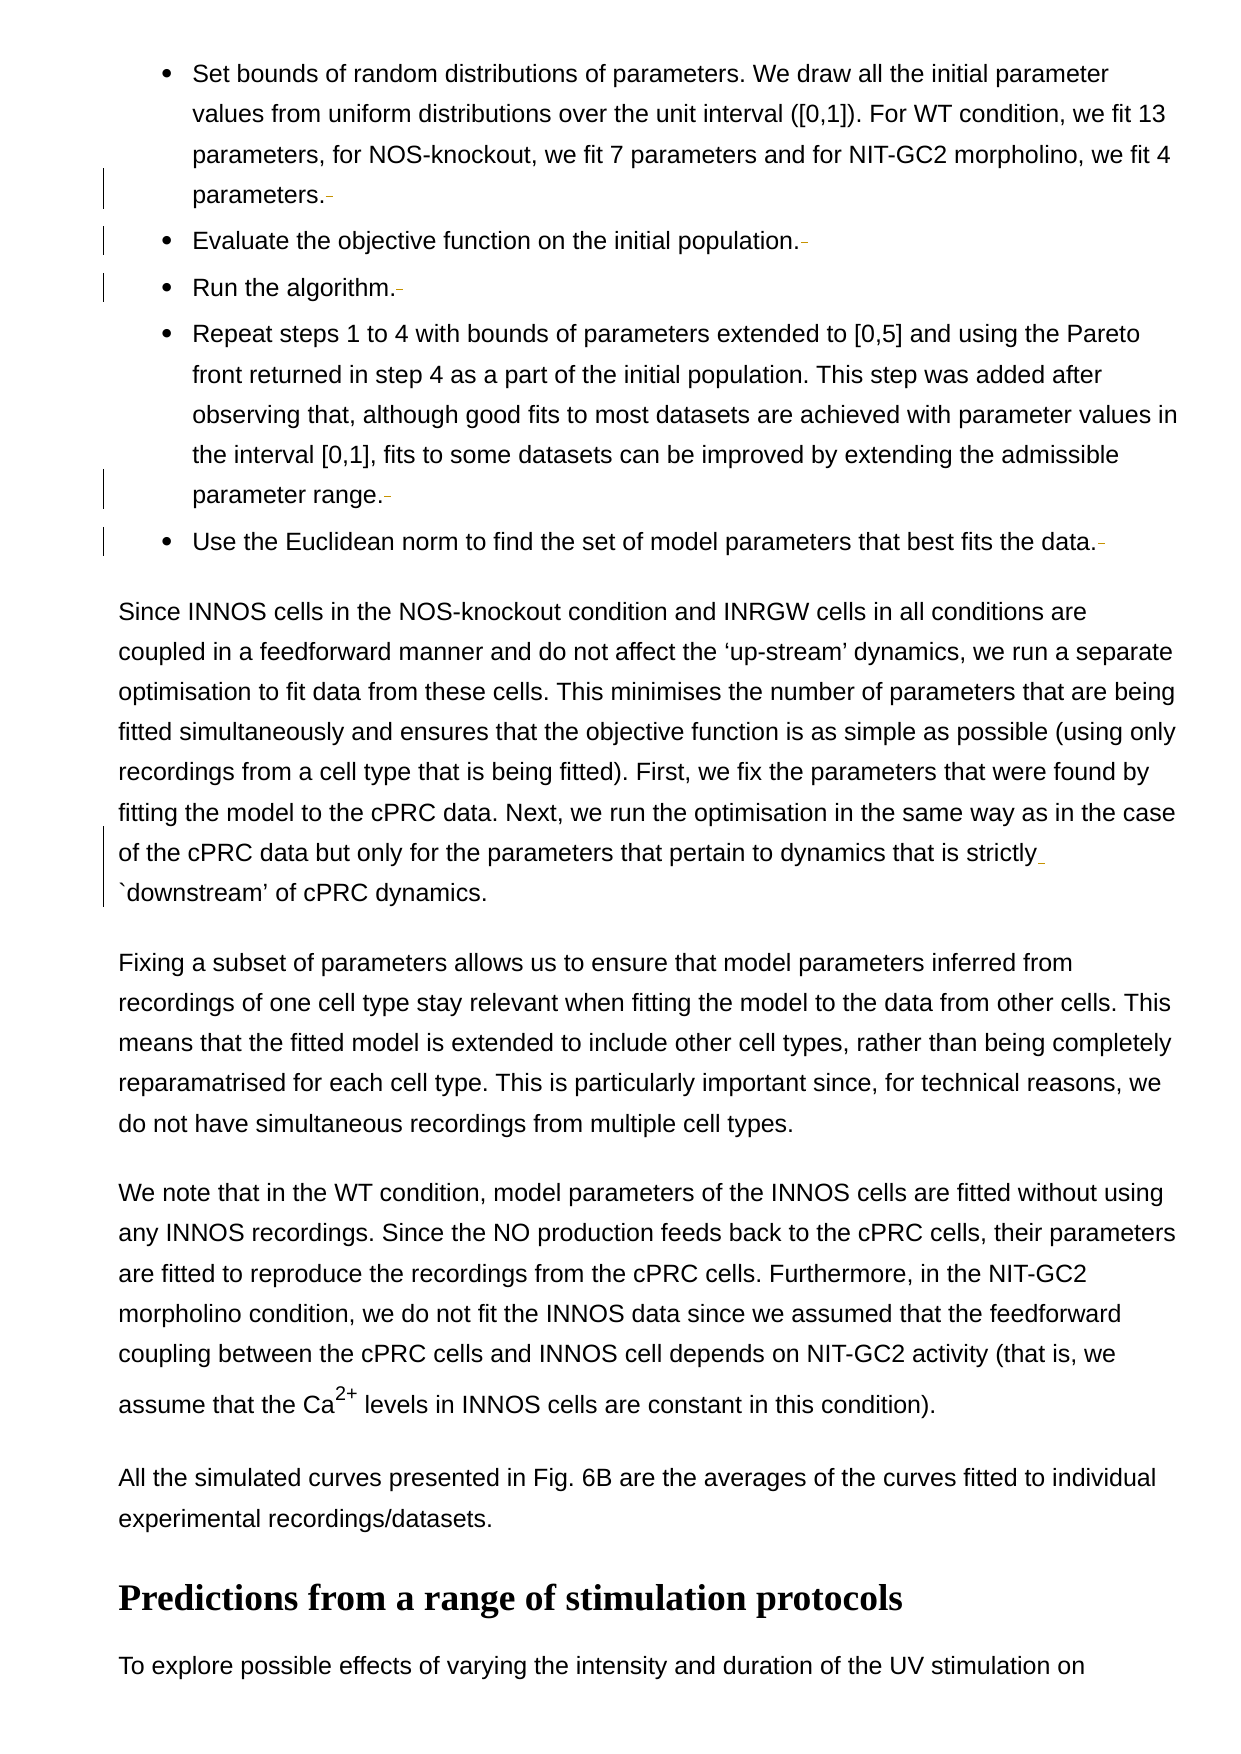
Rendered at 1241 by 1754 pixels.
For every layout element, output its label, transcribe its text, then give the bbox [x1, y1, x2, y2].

list Repeat steps 1 to 4 with bounds of parameters extended to [0,5] and using the Pareto front returned in step 4 as a part of the initial population. This step was added after observing that, although good fits to most datasets are achieved with parameter values in the interval [0,1], fits to some datasets can be improved by extending the admissible parameter range. [162, 319, 1181, 509]
list Set bounds of random distributions of parameters. We draw all the initial parameter values from uniform distributions over the unit interval ([0,1]). For WT condition, we fit 13 parameters, for NOS-knockout, we fit 7 parameters and for NIT-GC2 morpholino, we fit 4 parameters. [162, 59, 1181, 208]
text All the simulated curves presented in Fig. 6B are the averages of the curves fitted to individual experimental recordings/datasets. [118, 1463, 1181, 1532]
text Since INNOS cells in the NOS-knockout condition and INRGW cells in all conditions are coupled in a feedforward manner and do not affect the ‘up-stream’ dynamics, we run a separate optimisation to fit data from these cells. This minimises the number of parameters that are being fitted simultaneously and ensures that the objective function is as simple as possible (using only recordings from a cell type that is being fitted). First, we fix the parameters that were found by fitting the model to the cPRC data. Next, we run the optimisation in the same way as in the case of the cPRC data but only for the parameters that pertain to dynamics that is strictly `downstream’ of cPRC dynamics. [118, 597, 1181, 907]
text We note that in the WT condition, model parameters of the INNOS cells are fitted without using any INNOS recordings. Since the NO production feeds back to the cPRC cells, their parameters are fitted to reproduce the recordings from the cPRC cells. Furthermore, in the NIT-GC2 morpholino condition, we do not fit the INNOS data since we assumed that the feedforward coupling between the cPRC cells and INNOS cell depends on NIT-GC2 activity (that is, we assume that the Ca2+ levels in INNOS cells are constant in this condition). [118, 1178, 1181, 1419]
subtitle Predictions from a range of stimulation protocols [118, 1575, 1181, 1618]
text To explore possible effects of varying the intensity and duration of the UV stimulation on [118, 1651, 1181, 1680]
list Use the Euclidean norm to find the set of model parameters that best fits the data. [162, 527, 1181, 556]
text Fixing a subset of parameters allows us to ensure that model parameters inferred from recordings of one cell type stay relevant when fitting the model to the data from other cells. This means that the fitted model is extended to include other cell types, rather than being completely reparamatrised for each cell type. This is particularly important since, for technical reasons, we do not have simultaneous recordings from multiple cell types. [118, 948, 1181, 1137]
list Evaluate the objective function on the initial population. [162, 226, 1181, 255]
list Run the algorithm. [162, 273, 1181, 302]
